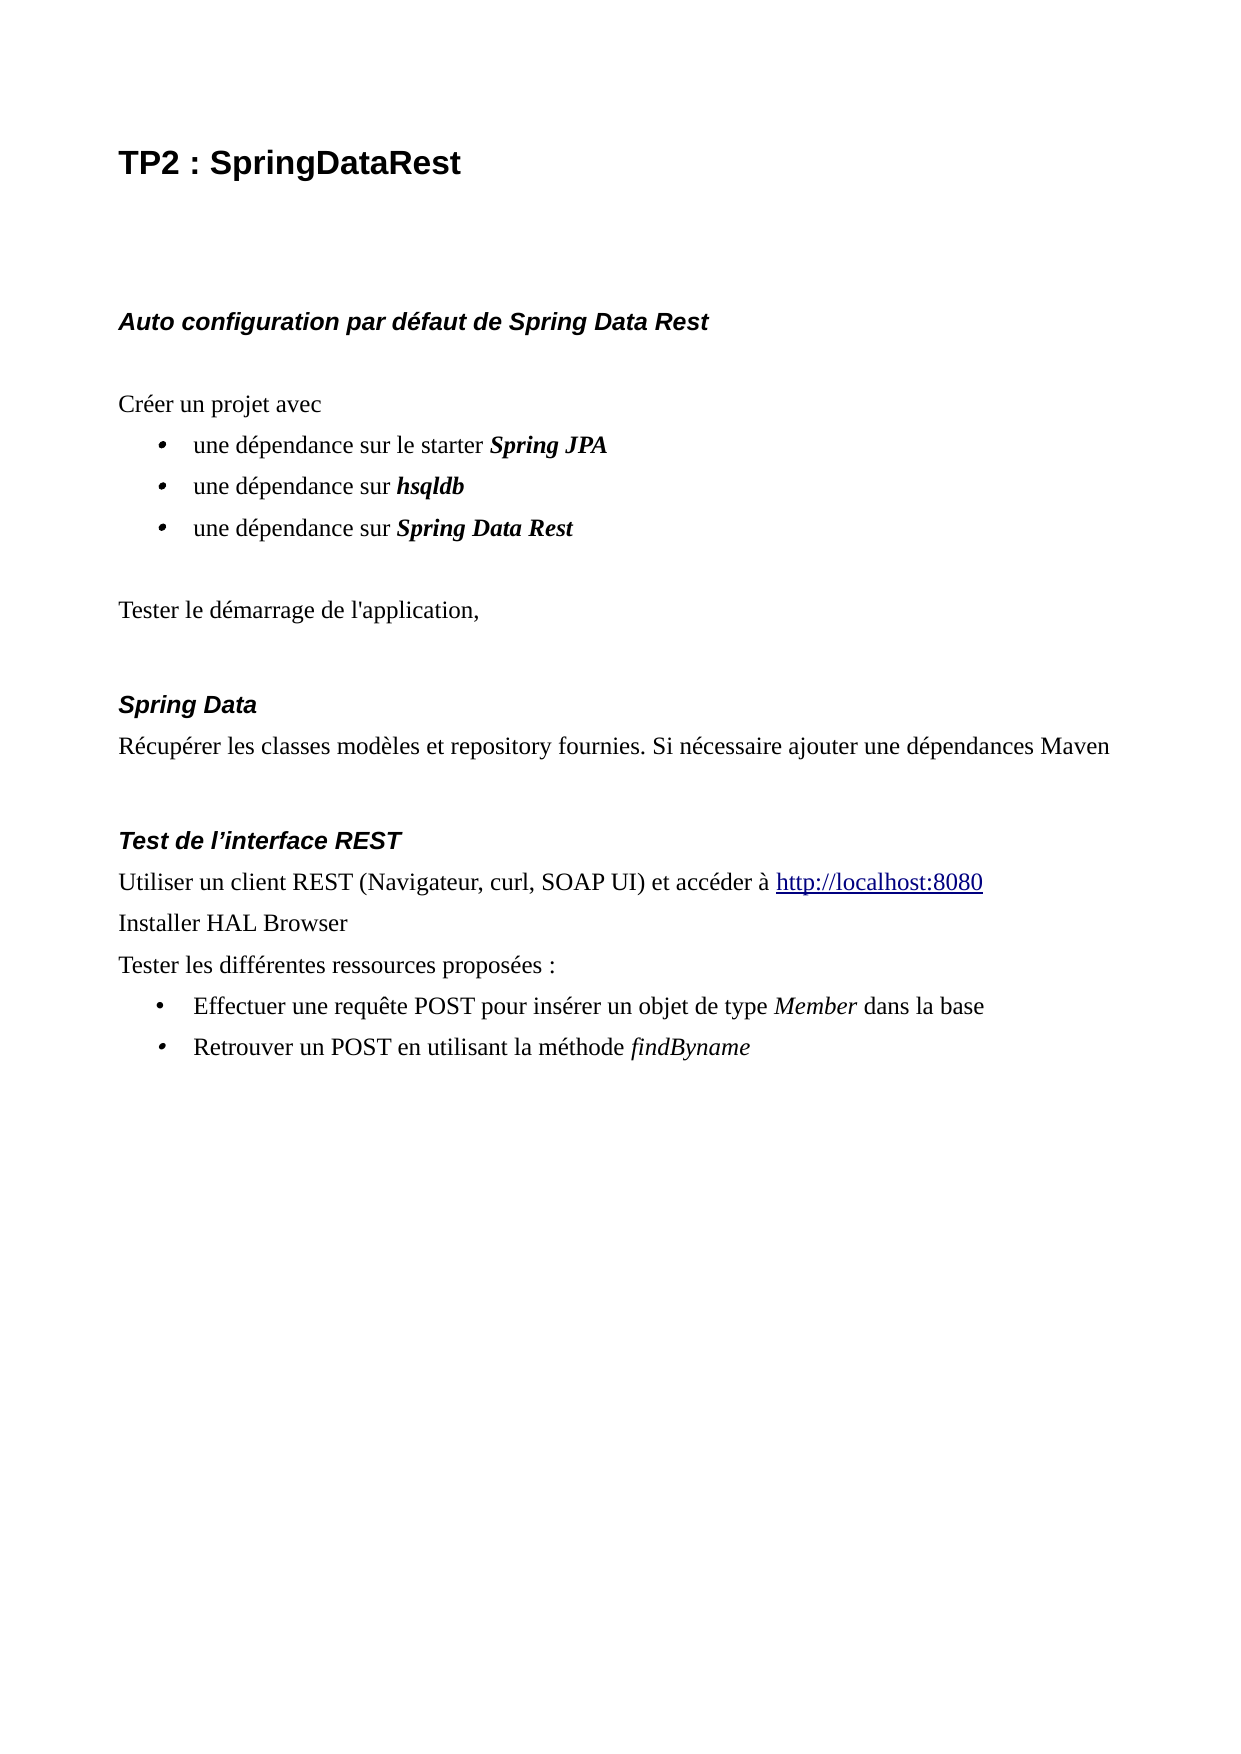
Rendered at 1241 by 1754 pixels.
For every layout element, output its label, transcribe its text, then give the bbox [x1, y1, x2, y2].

subtitle Spring Data [118, 690, 1122, 719]
text Utiliser un client REST (Navigateur, curl, SOAP UI) et accéder à http://localhost:8080 [118, 867, 1122, 896]
subtitle Auto configuration par défaut de Spring Data Rest [118, 307, 1122, 335]
list une dépendance sur hsqldb [156, 471, 1122, 500]
text Tester le démarrage de l'application, [118, 595, 1122, 624]
text Créer un projet avec [118, 389, 1122, 418]
subtitle TP2 : SpringDataRest [118, 143, 1122, 182]
list une dépendance sur Spring Data Rest [156, 513, 1122, 541]
subtitle Test de l’interface REST [118, 826, 1122, 855]
list Retrouver un POST en utilisant la méthode findByname [156, 1032, 1122, 1061]
text Récupérer les classes modèles et repository fournies. Si nécessaire ajouter une dépendances Maven [118, 731, 1122, 760]
list une dépendance sur le starter Spring JPA [156, 430, 1122, 459]
text Tester les différentes ressources proposées : [118, 950, 1122, 978]
list Effectuer une requête POST pour insérer un objet de type Member dans la base [156, 991, 1122, 1020]
text Installer HAL Browser [118, 908, 1122, 937]
